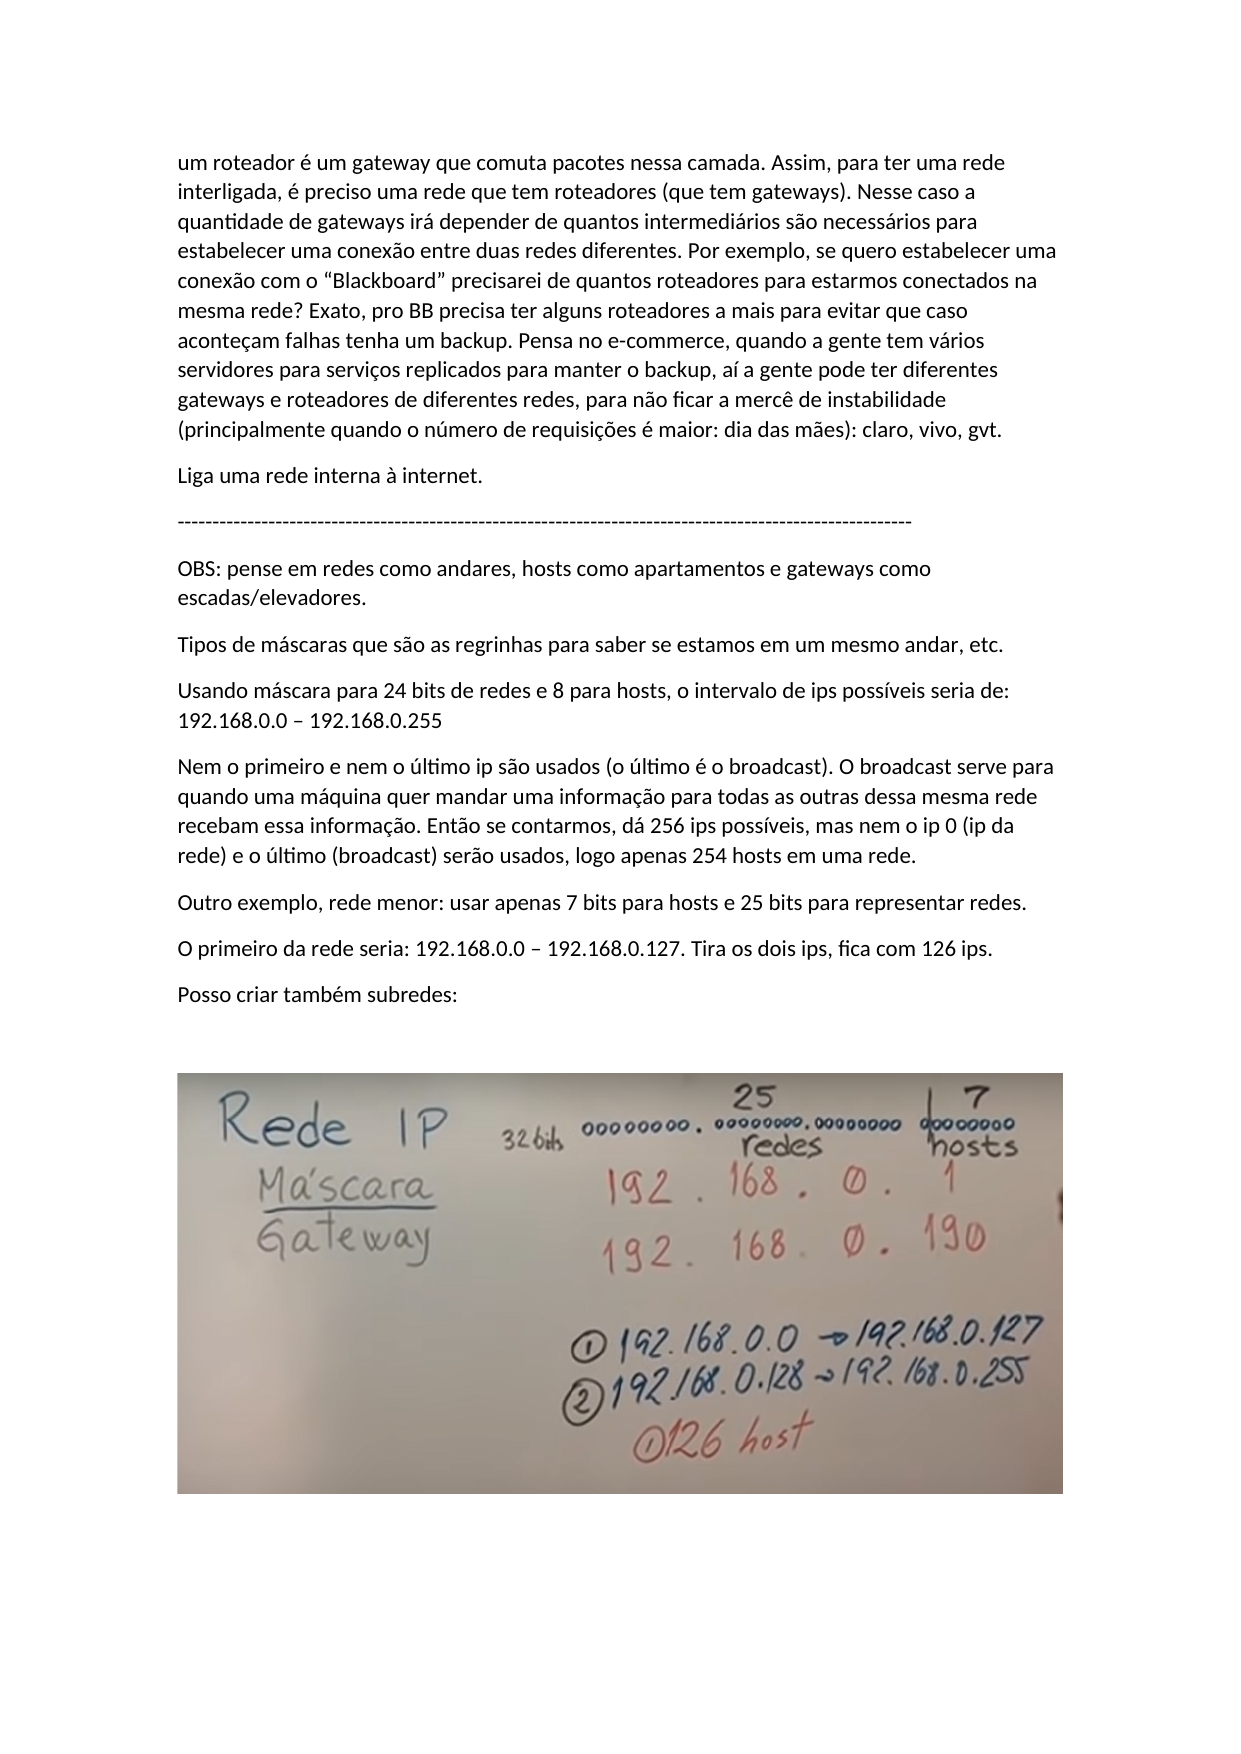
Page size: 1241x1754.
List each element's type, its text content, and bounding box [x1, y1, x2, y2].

picture [177, 1073, 1063, 1494]
text --------------------------------------------------------------------------------------------------------- [177, 507, 1063, 536]
text O primeiro da rede seria: 192.168.0.0 – 192.168.0.127. Tira os dois ips, fica com 126 ips. [177, 934, 1063, 962]
text um roteador é um gateway que comuta pacotes nessa camada. Assim, para ter uma rede interligada, é preciso uma rede que tem roteadores (que tem gateways). Nesse caso a quantidade de gateways irá depender de quantos intermediários são necessários para estabelecer uma conexão entre duas redes diferentes. Por exemplo, se quero estabelecer uma conexão com o “Blackboard” precisarei de quantos roteadores para estarmos conectados na mesma rede? Exato, pro BB precisa ter alguns roteadores a mais para evitar que caso aconteçam falhas tenha um backup. Pensa no e-commerce, quando a gente tem vários servidores para serviços replicados para manter o backup, aí a gente pode ter diferentes gateways e roteadores de diferentes redes, para não ficar a mercê de instabilidade (principalmente quando o número de requisições é maior: dia das mães): claro, vivo, gvt. [177, 148, 1063, 443]
text Tipos de máscaras que são as regrinhas para saber se estamos em um mesmo andar, etc. [177, 630, 1063, 658]
text Usando máscara para 24 bits de redes e 8 para hosts, o intervalo de ips possíveis seria de: 192.168.0.0 – 192.168.0.255 [177, 676, 1063, 734]
text OBS: pense em redes como andares, hosts como apartamentos e gateways como escadas/elevadores. [177, 554, 1063, 612]
text Outro exemplo, rede menor: usar apenas 7 bits para hosts e 25 bits para representar redes. [177, 888, 1063, 916]
text Liga uma rede interna à internet. [177, 461, 1063, 489]
text Posso criar também subredes: [177, 980, 1063, 1008]
text Nem o primeiro e nem o último ip são usados (o último é o broadcast). O broadcast serve para quando uma máquina quer mandar uma informação para todas as outras dessa mesma rede recebam essa informação. Então se contarmos, dá 256 ips possíveis, mas nem o ip 0 (ip da rede) e o último (broadcast) serão usados, logo apenas 254 hosts em uma rede. [177, 752, 1063, 869]
